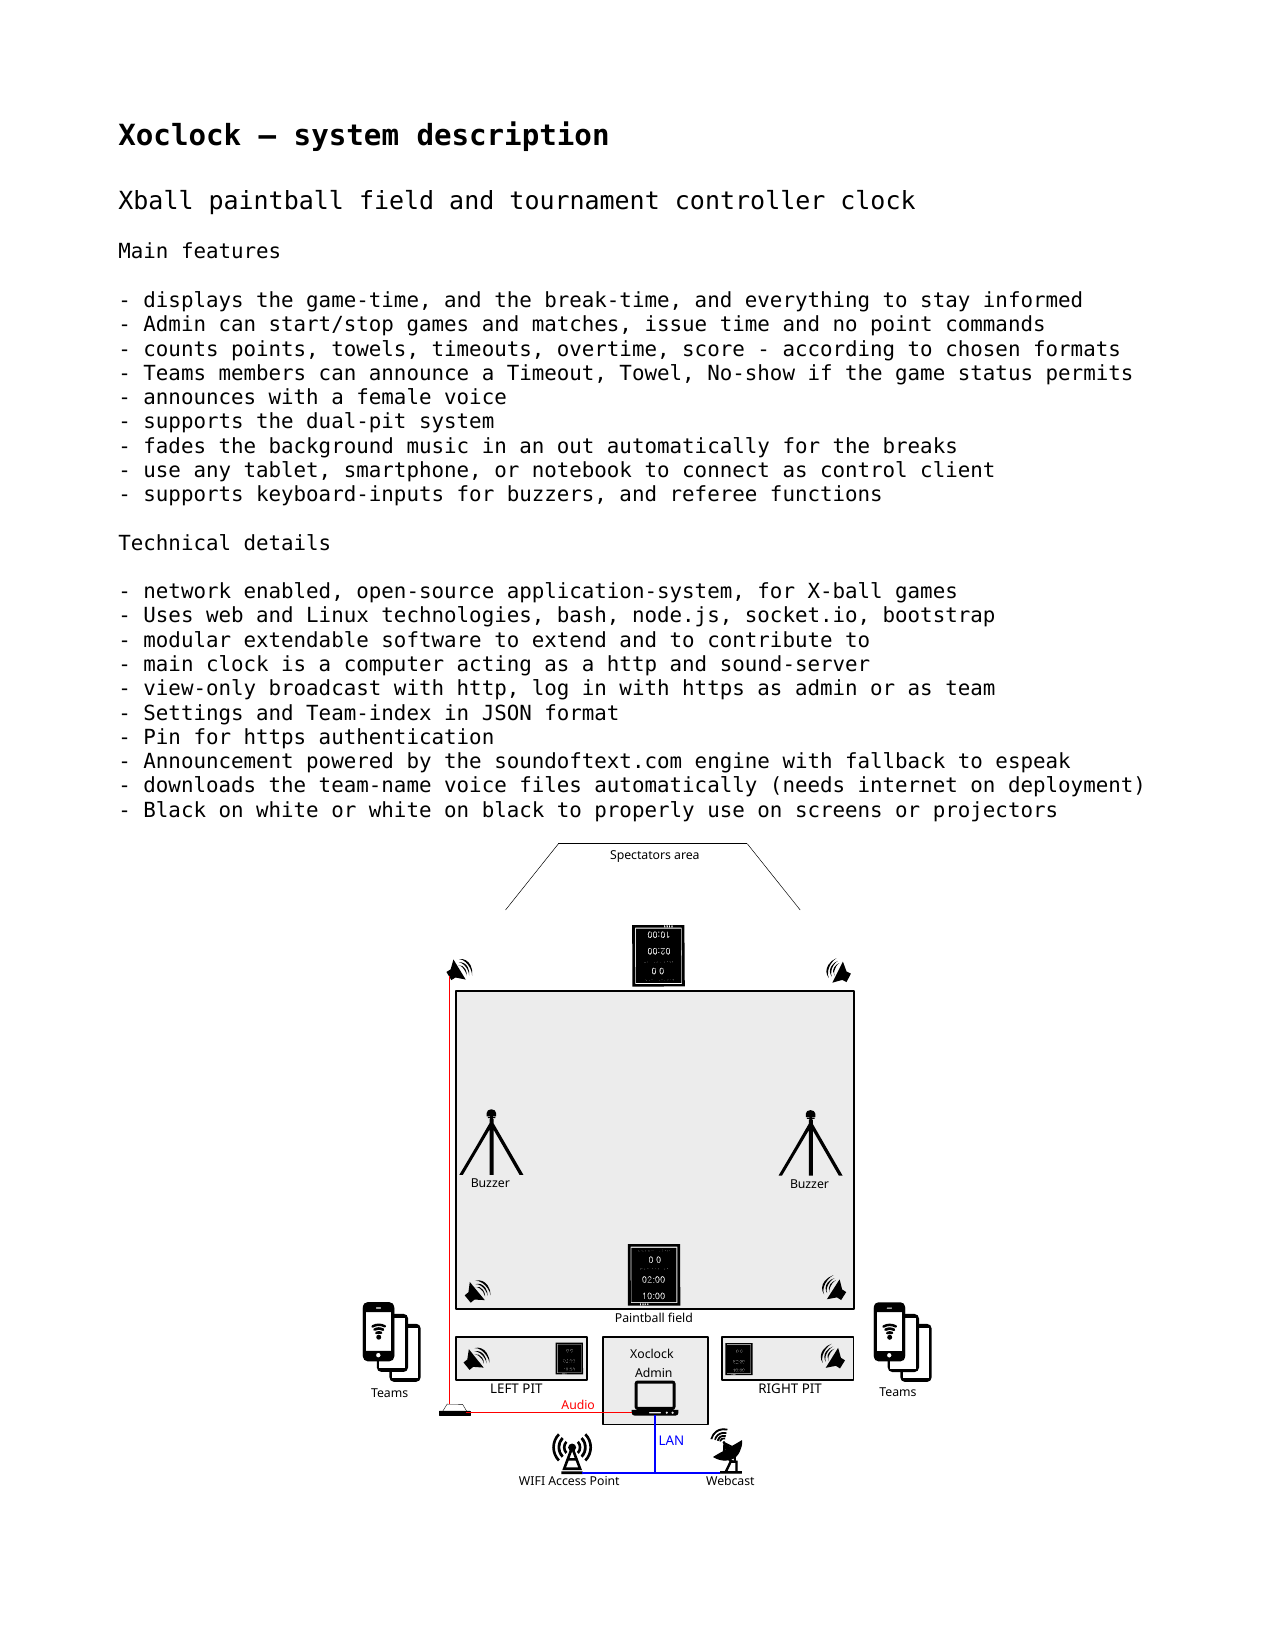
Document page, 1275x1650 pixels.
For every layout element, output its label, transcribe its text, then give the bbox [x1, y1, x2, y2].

text Technical details [118, 531, 1157, 555]
text - counts points, towels, timeouts, overtime, score - according to chosen formats [118, 337, 1157, 361]
text - announces with a female voice [118, 385, 1157, 409]
text Xball paintball field and tournament controller clock [118, 186, 1157, 215]
text - Uses web and Linux technologies, bash, node.js, socket.io, bootstrap [118, 603, 1157, 628]
text - Admin can start/stop games and matches, issue time and no point commands [118, 312, 1157, 337]
text - displays the game-time, and the break-time, and everything to stay informed [118, 288, 1157, 312]
text - supports the dual-pit system [118, 409, 1157, 434]
text - use any tablet, smartphone, or notebook to connect as control client [118, 458, 1157, 482]
text Xoclock – system description [118, 118, 1157, 152]
text - view-only broadcast with http, log in with https as admin or as team [118, 676, 1157, 701]
text - modular extendable software to extend and to contribute to [118, 628, 1157, 652]
text - Announcement powered by the soundoftext.com engine with fallback to espeak [118, 749, 1157, 773]
text - main clock is a computer acting as a http and sound-server [118, 652, 1157, 676]
text - Teams members can announce a Timeout, Towel, No-show if the game status permits [118, 361, 1157, 385]
text Main features [118, 239, 1157, 264]
text - network enabled, open-source application-system, for X-ball games [118, 579, 1157, 603]
text - Pin for https authentication [118, 725, 1157, 749]
text - supports keyboard-inputs for buzzers, and referee functions [118, 482, 1157, 506]
text - Black on white or white on black to properly use on screens or projectors [118, 798, 1157, 822]
text - fades the background music in an out automatically for the breaks [118, 434, 1157, 458]
text - downloads the team-name voice files automatically (needs internet on deployment) [118, 773, 1157, 798]
text - Settings and Team-index in JSON format [118, 701, 1157, 725]
